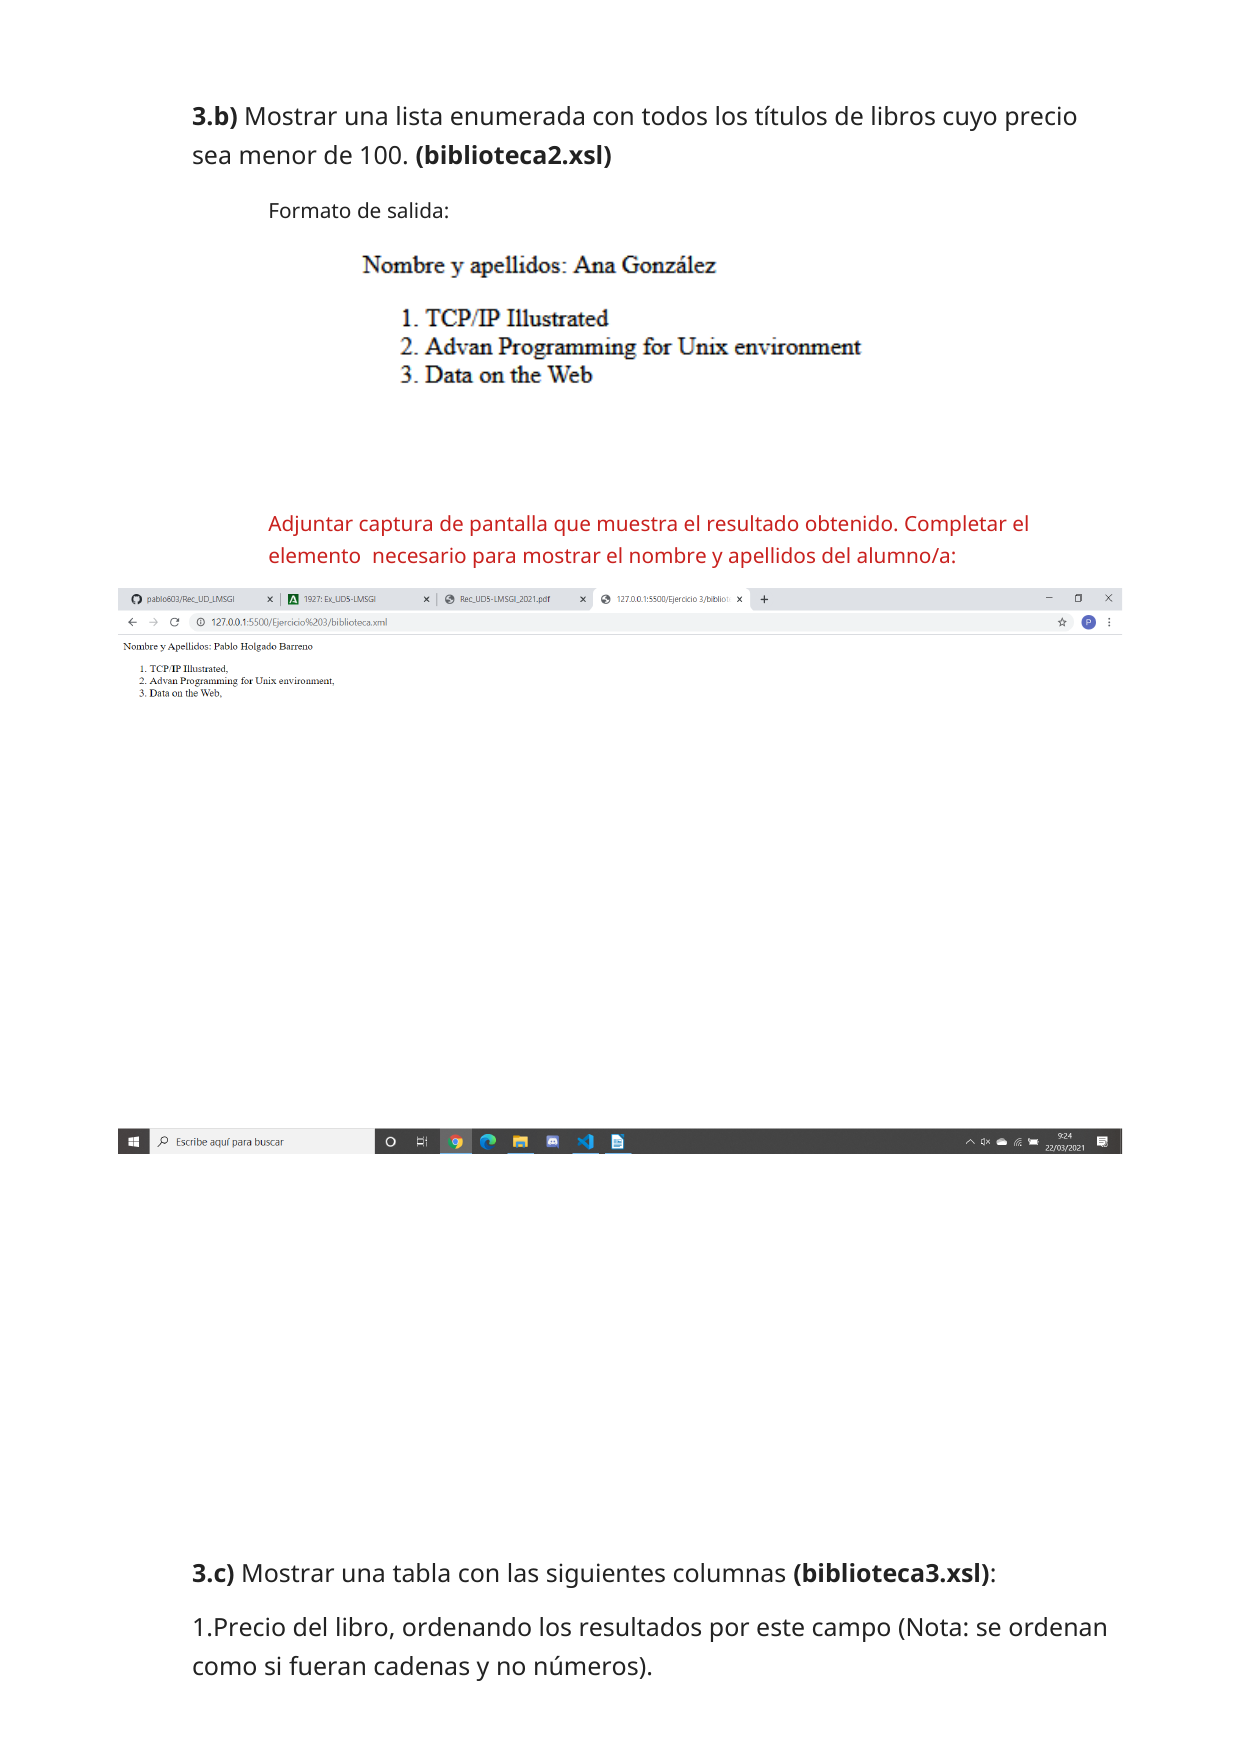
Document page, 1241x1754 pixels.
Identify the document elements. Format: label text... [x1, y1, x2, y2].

text Formato de salida: [118, 191, 1122, 225]
list Precio del libro, ordenando los resultados por este campo (Nota: se ordenan como si fueran cadenas y no números). [118, 1609, 1122, 1682]
text Adjuntar captura de pantalla que muestra el resultado obtenido. Completar el elemento necesario para mostrar el nombre y apellidos del alumno/a: [268, 509, 1122, 570]
list 3.b) Mostrar una lista enumerada con todos los títulos de libros cuyo precio sea menor de 100. (biblioteca2.xsl) [118, 98, 1122, 172]
picture [360, 245, 881, 405]
list 3.c) Mostrar una tabla con las siguientes columnas (biblioteca3.xsl): [118, 1555, 1122, 1589]
picture [118, 588, 1123, 1154]
